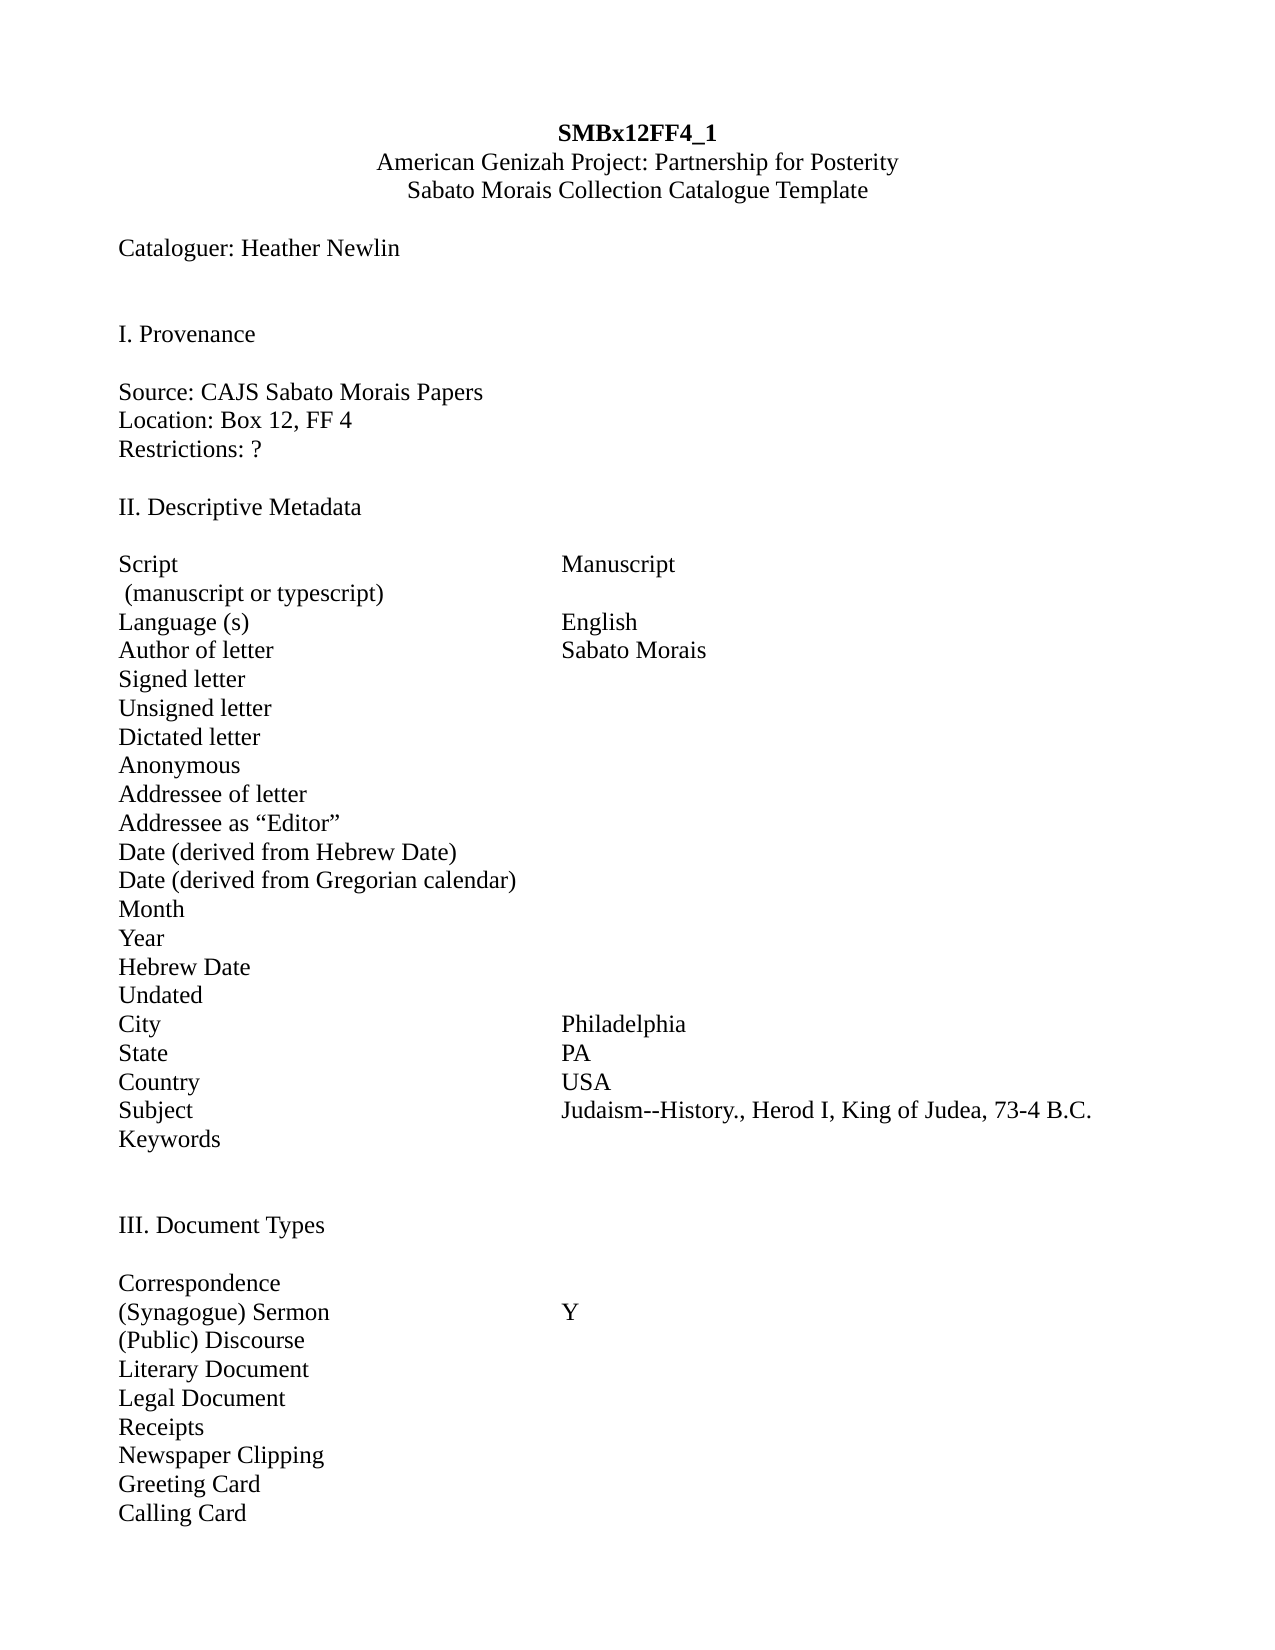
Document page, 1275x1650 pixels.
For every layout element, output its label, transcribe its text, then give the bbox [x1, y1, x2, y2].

text Language (s) English [118, 607, 1157, 636]
text City Philadelphia [118, 1009, 1157, 1038]
text Sabato Morais Collection Catalogue Template [118, 176, 1157, 204]
text Keywords [118, 1124, 1157, 1153]
text Addressee of letter [118, 779, 1157, 808]
text Signed letter [118, 664, 1157, 693]
text Greeting Card [118, 1469, 1157, 1498]
text I. Provenance [118, 319, 1157, 348]
text Legal Document [118, 1383, 1157, 1412]
text Anonymous [118, 751, 1157, 779]
text (Synagogue) Sermon Y [118, 1297, 1157, 1326]
text Correspondence [118, 1268, 1157, 1297]
text Literary Document [118, 1354, 1157, 1383]
text State PA [118, 1038, 1157, 1067]
text Country USA [118, 1067, 1157, 1096]
text Restrictions: ? [118, 434, 1157, 463]
text Month [118, 894, 1157, 923]
text (manuscript or typescript) [118, 578, 1157, 607]
text Unsigned letter [118, 693, 1157, 722]
text Receipts [118, 1412, 1157, 1441]
text Author of letter Sabato Morais [118, 636, 1157, 664]
text American Genizah Project: Partnership for Posterity [118, 147, 1157, 176]
text Cataloguer: Heather Newlin [118, 233, 1157, 262]
text Script Manuscript [118, 549, 1157, 578]
text Undated [118, 981, 1157, 1009]
text III. Document Types [118, 1211, 1157, 1239]
text Addressee as “Editor” [118, 808, 1157, 837]
text (Public) Discourse [118, 1326, 1157, 1354]
text SMBx12FF4_1 [118, 118, 1157, 147]
text Year [118, 923, 1157, 952]
text Newspaper Clipping [118, 1441, 1157, 1469]
text Date (derived from Gregorian calendar) [118, 866, 1157, 894]
text Subject Judaism--History., Herod I, King of Judea, 73-4 B.C. [118, 1096, 1157, 1124]
text Source: CAJS Sabato Morais Papers [118, 377, 1157, 406]
text II. Descriptive Metadata [118, 492, 1157, 521]
text Date (derived from Hebrew Date) [118, 837, 1157, 866]
text Hebrew Date [118, 952, 1157, 981]
text Dictated letter [118, 722, 1157, 751]
text Calling Card [118, 1498, 1157, 1527]
text Location: Box 12, FF 4 [118, 406, 1157, 434]
